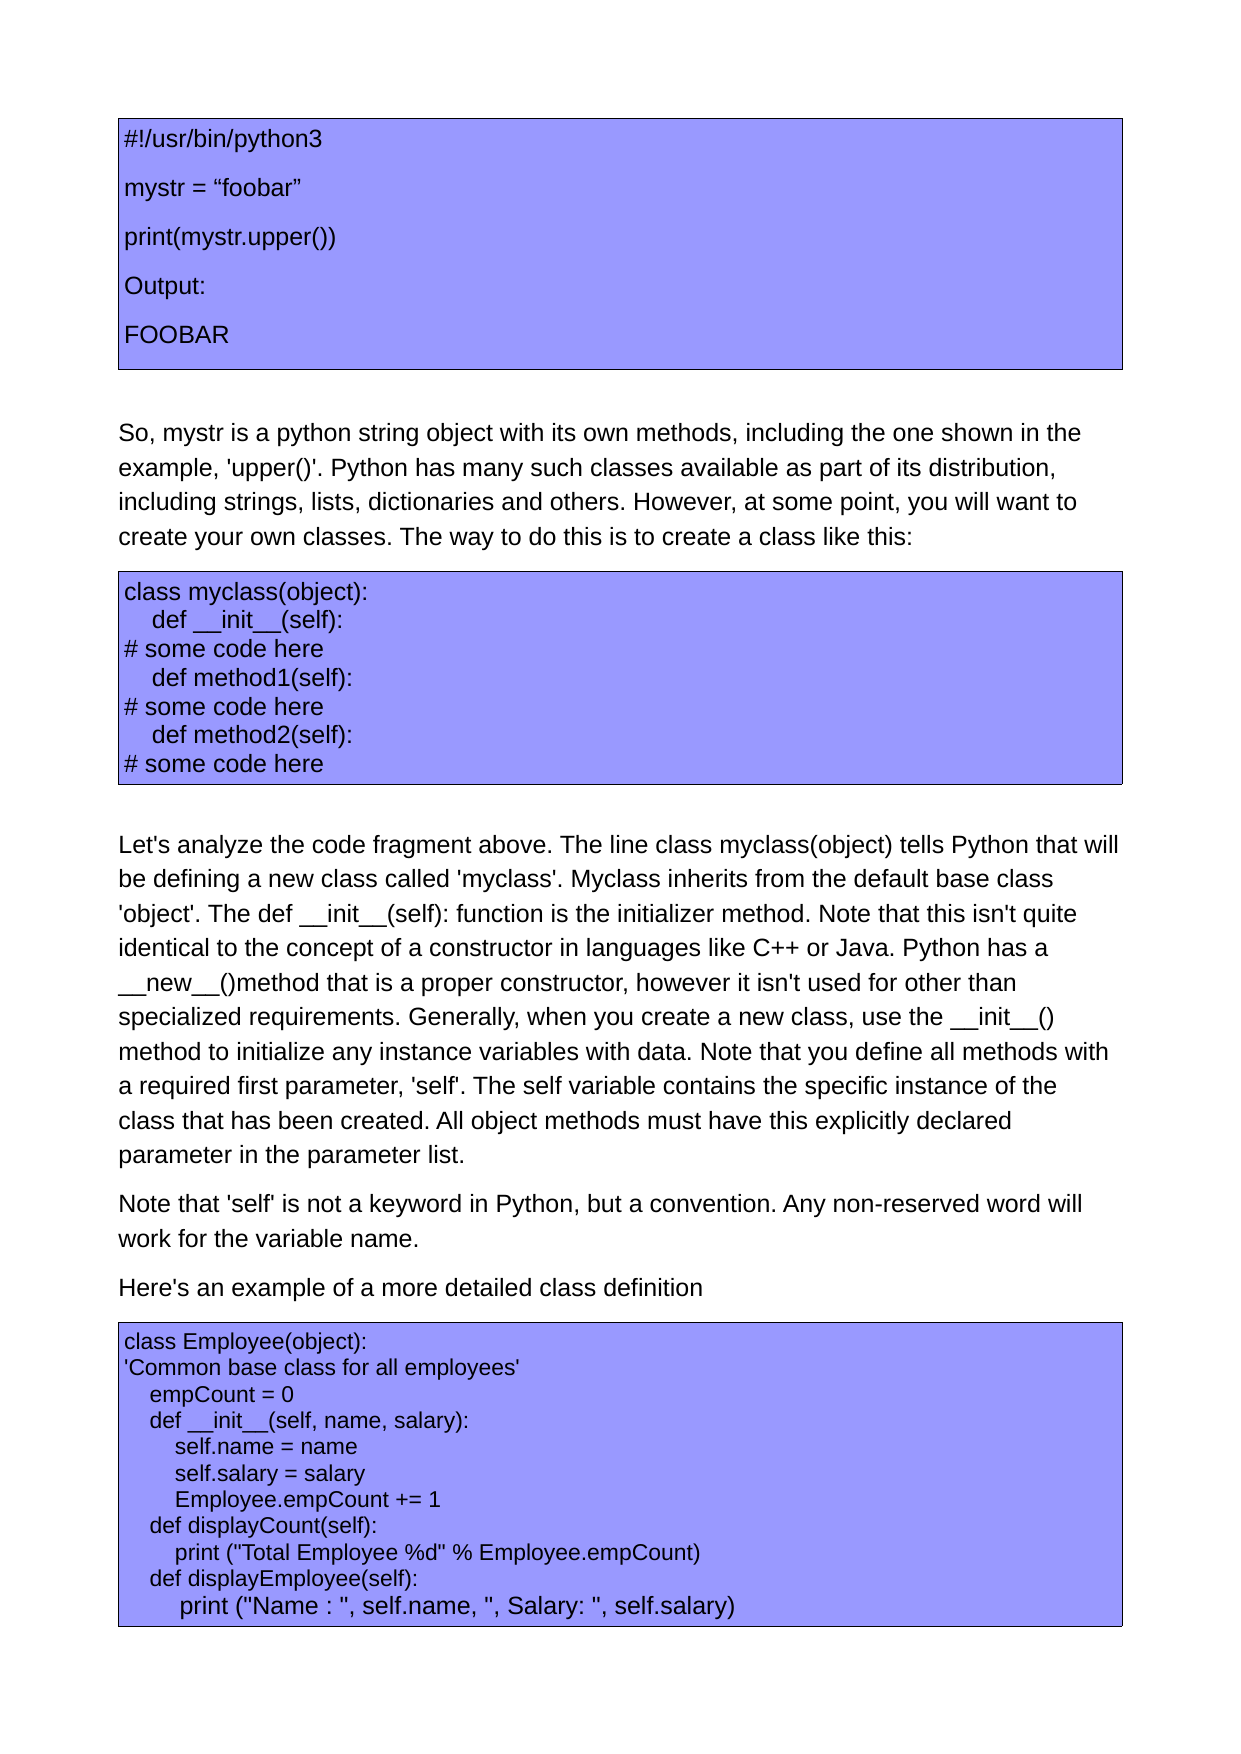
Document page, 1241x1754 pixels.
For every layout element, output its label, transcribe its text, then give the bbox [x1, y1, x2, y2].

text So, mystr is a python string object with its own methods, including the one shown in the example, 'upper()'. Python has many such classes available as part of its distribution, including strings, lists, dictionaries and others. However, at some point, you will want to create your own classes. The way to do this is to create a class like this: [118, 418, 1122, 551]
text Here's an example of a more detailed class definition [118, 1273, 1122, 1302]
text Let's analyze the code fragment above. The line class myclass(object) tells Python that will be defining a new class called 'myclass'. Myclass inherits from the default base class 'object'. The def __init__(self): function is the initializer method. Note that this isn't quite identical to the concept of a constructor in languages like C++ or Java. Python has a __new__()method that is a proper constructor, however it isn't used for other than specialized requirements. Generally, when you create a new class, use the __init__() method to initialize any instance variables with data. Note that you define all methods with a required first parameter, 'self'. The self variable contains the specific instance of the class that has been created. All object methods must have this explicitly declared parameter in the parameter list. [118, 830, 1122, 1169]
table_header class myclass(object): def __init__(self): # some code here def method1(self): # some code here def method2(self): # some code here [119, 572, 1122, 784]
table_header #!/usr/bin/python3 mystr = “foobar” print(mystr.upper()) Output: FOOBAR [119, 119, 1122, 369]
table_header class Employee(object): 'Common base class for all employees' empCount = 0 def __init__(self, name, salary): self.name = name self.salary = salary Employee.empCount += 1 def displayCount(self): print ("Total Employee %d" % Employee.empCount) def displayEmployee(self): print ("Name : ", self.name, ", Salary: ", self.salary) [119, 1323, 1122, 1626]
text Note that 'self' is not a keyword in Python, but a convention. Any non-reserved word will work for the variable name. [118, 1189, 1122, 1253]
